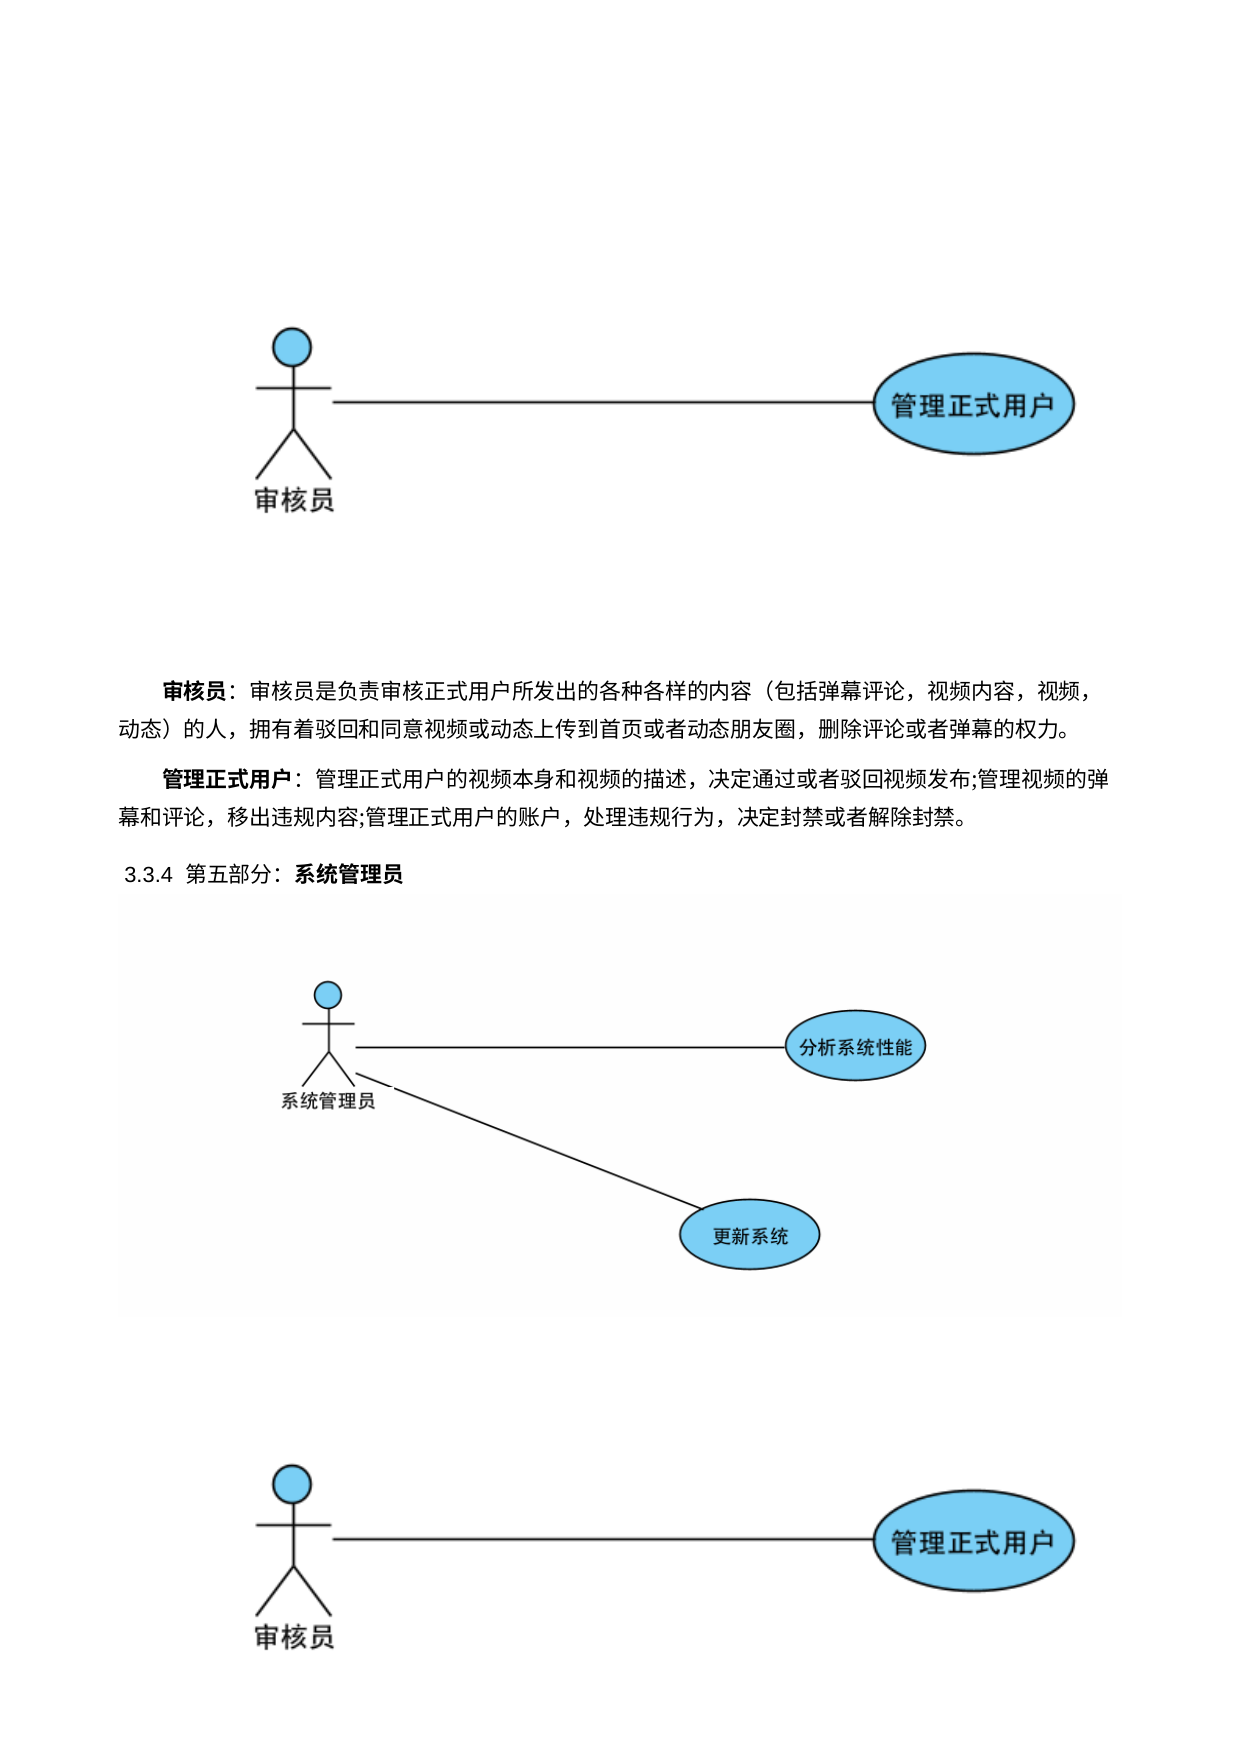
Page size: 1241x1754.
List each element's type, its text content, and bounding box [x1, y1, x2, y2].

picture [118, 180, 1122, 601]
subtitle 第五部分：系统管理员 [118, 857, 1122, 888]
text 审核员：审核员是负责审核正式用户所发出的各种各样的内容（包括弹幕评论，视频内容，视频，动态）的人，拥有着驳回和同意视频或动态上传到首页或者动态朋友圈，删除评论或者弹幕的权力。 [118, 674, 1122, 743]
text 管理正式用户：管理正式用户的视频本身和视频的描述，决定通过或者驳回视频发布;管理视频的弹幕和评论，移出违规内容;管理正式用户的账户，处理违规行为，决定封禁或者解除封禁。 [118, 762, 1122, 832]
picture [118, 894, 1123, 1738]
